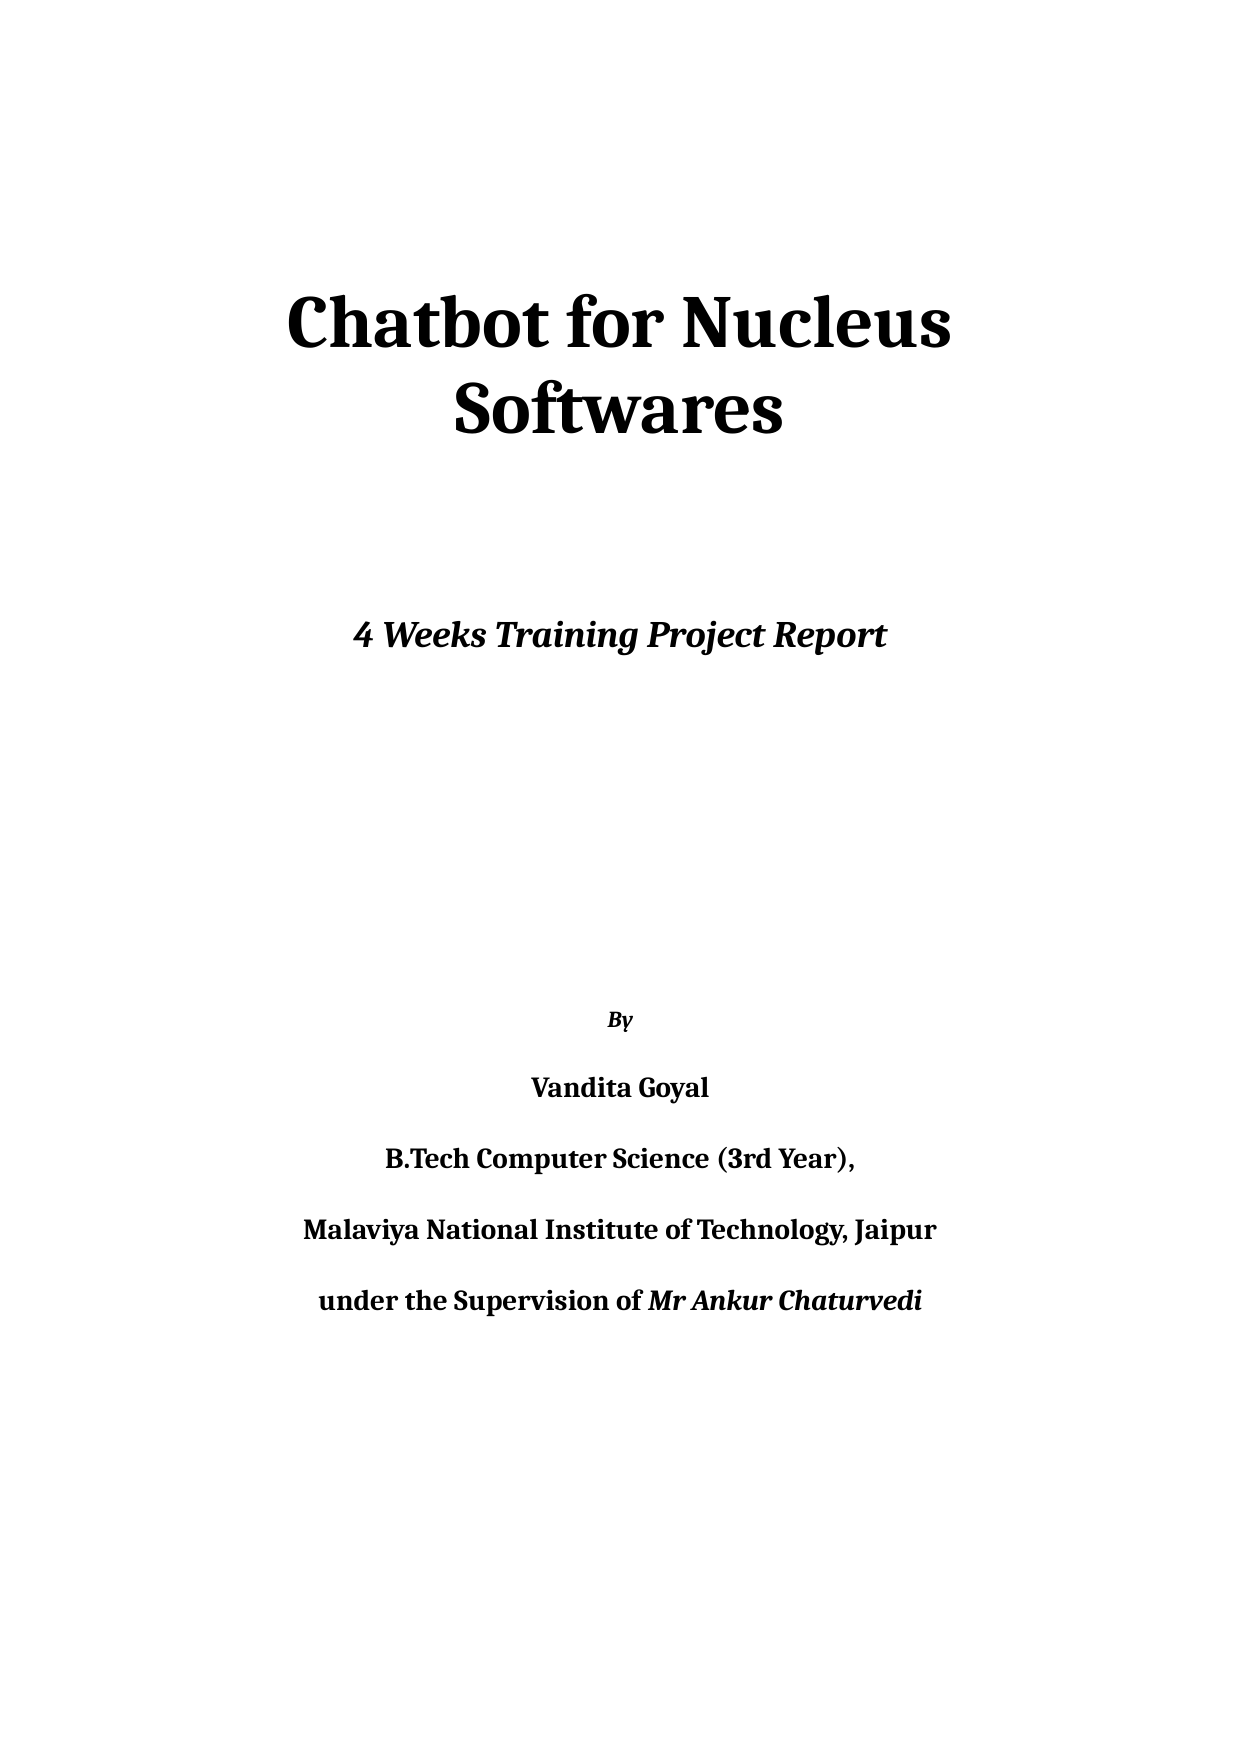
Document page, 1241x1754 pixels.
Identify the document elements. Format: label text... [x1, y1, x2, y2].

subtitle 4 Weeks Training Project Report [118, 613, 1122, 657]
subtitle B.Tech Computer Science (3rd Year), [118, 1142, 1122, 1175]
subtitle Chatbot for Nucleus Softwares [118, 280, 1122, 452]
subtitle Vandita Goyal [118, 1071, 1122, 1104]
subtitle By [118, 1007, 1122, 1033]
subtitle Malaviya National Institute of Technology, Jaipur [118, 1213, 1122, 1246]
subtitle under the Supervision of Mr Ankur Chaturvedi [118, 1284, 1122, 1317]
